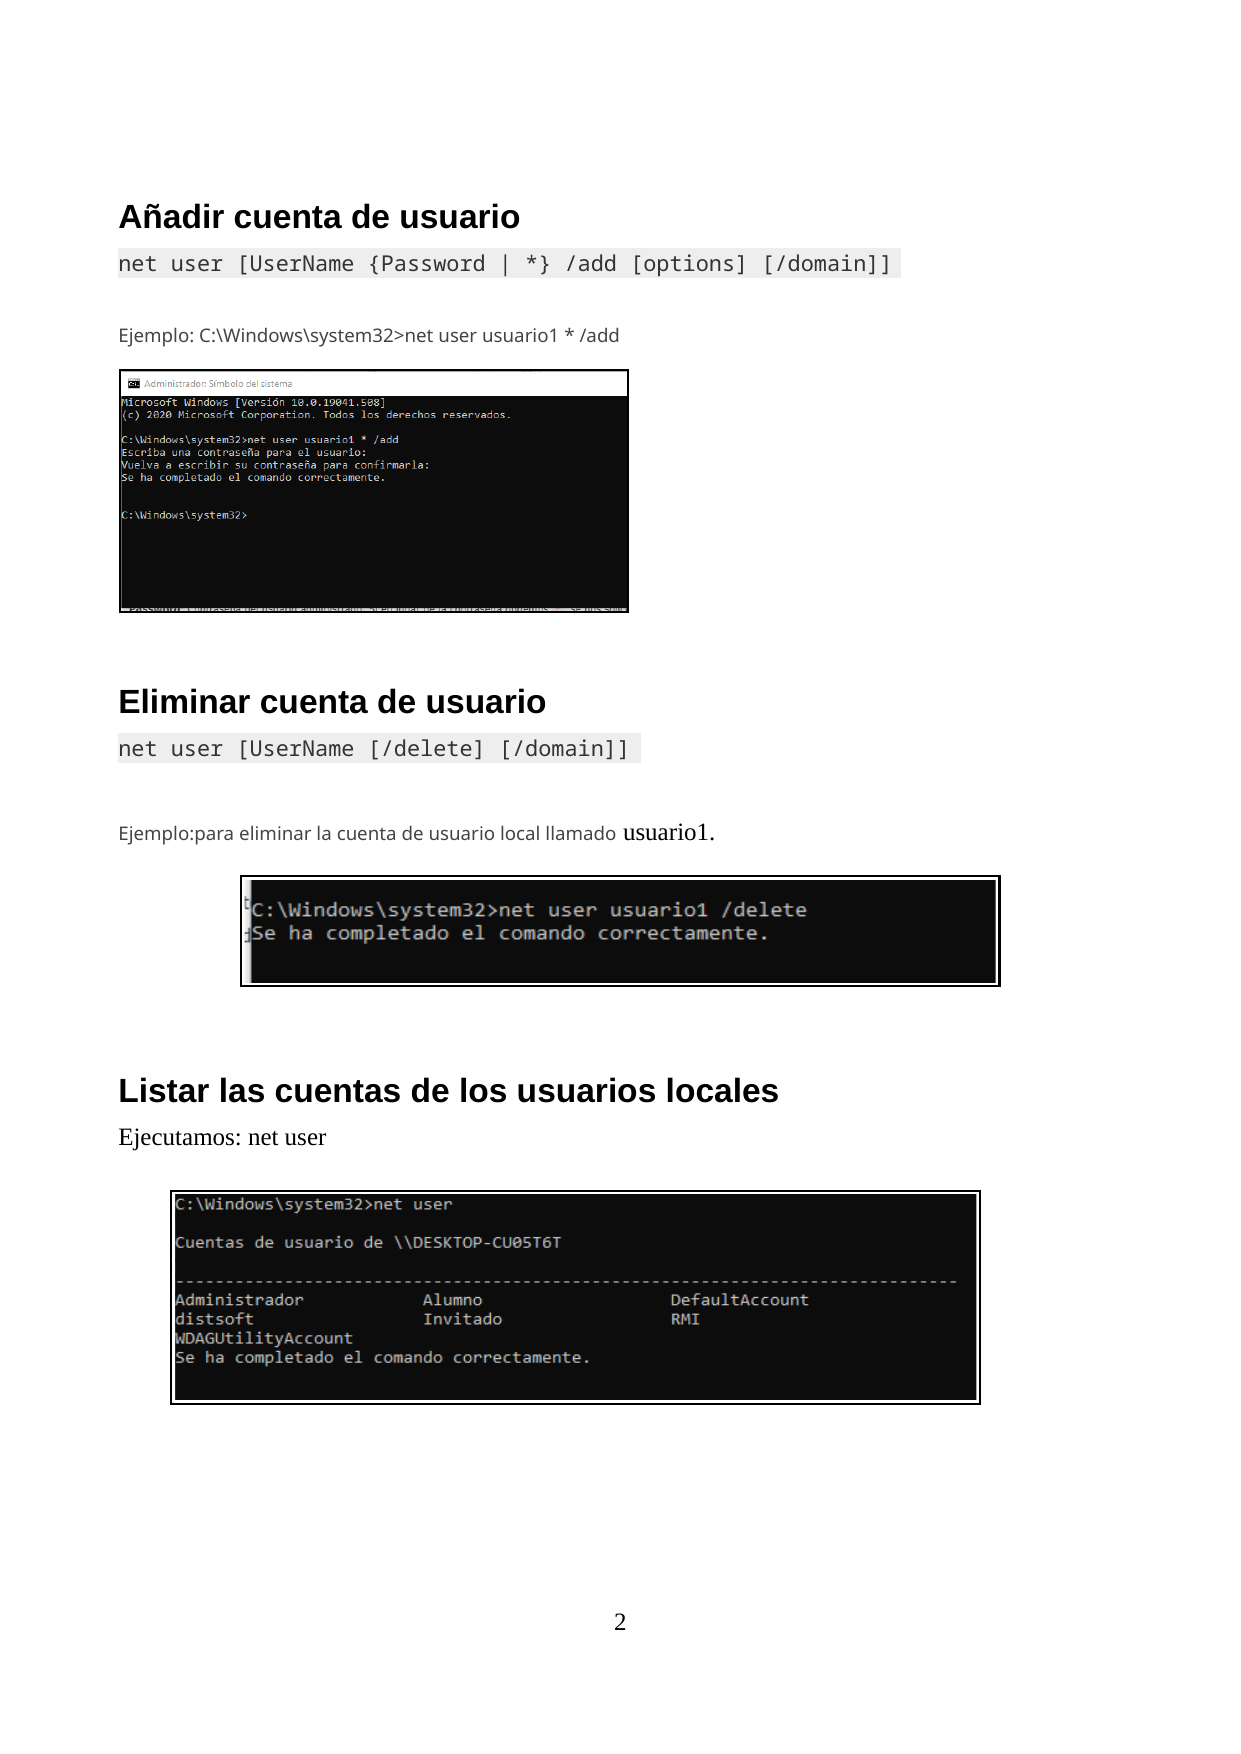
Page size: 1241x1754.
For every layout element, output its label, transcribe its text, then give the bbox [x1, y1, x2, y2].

subtitle Eliminar cuenta de usuario [118, 682, 1122, 720]
picture [175, 1194, 977, 1400]
table_header net user [UserName {Password | *} /add [options] [/domain]] [118, 248, 901, 278]
picture [244, 880, 996, 983]
text Ejemplo: C:\Windows\system32>net user usuario1 * /add [118, 322, 1122, 347]
picture [121, 371, 627, 611]
text Ejemplo:para eliminar la cuenta de usuario local llamado usuario1. [118, 817, 1122, 846]
subtitle Listar las cuentas de los usuarios locales [118, 1071, 1122, 1109]
table_header net user [UserName [/delete] [/domain]] [118, 733, 641, 763]
text Ejecutamos: net user [118, 1122, 1122, 1150]
subtitle Añadir cuenta de usuario [118, 197, 1122, 236]
